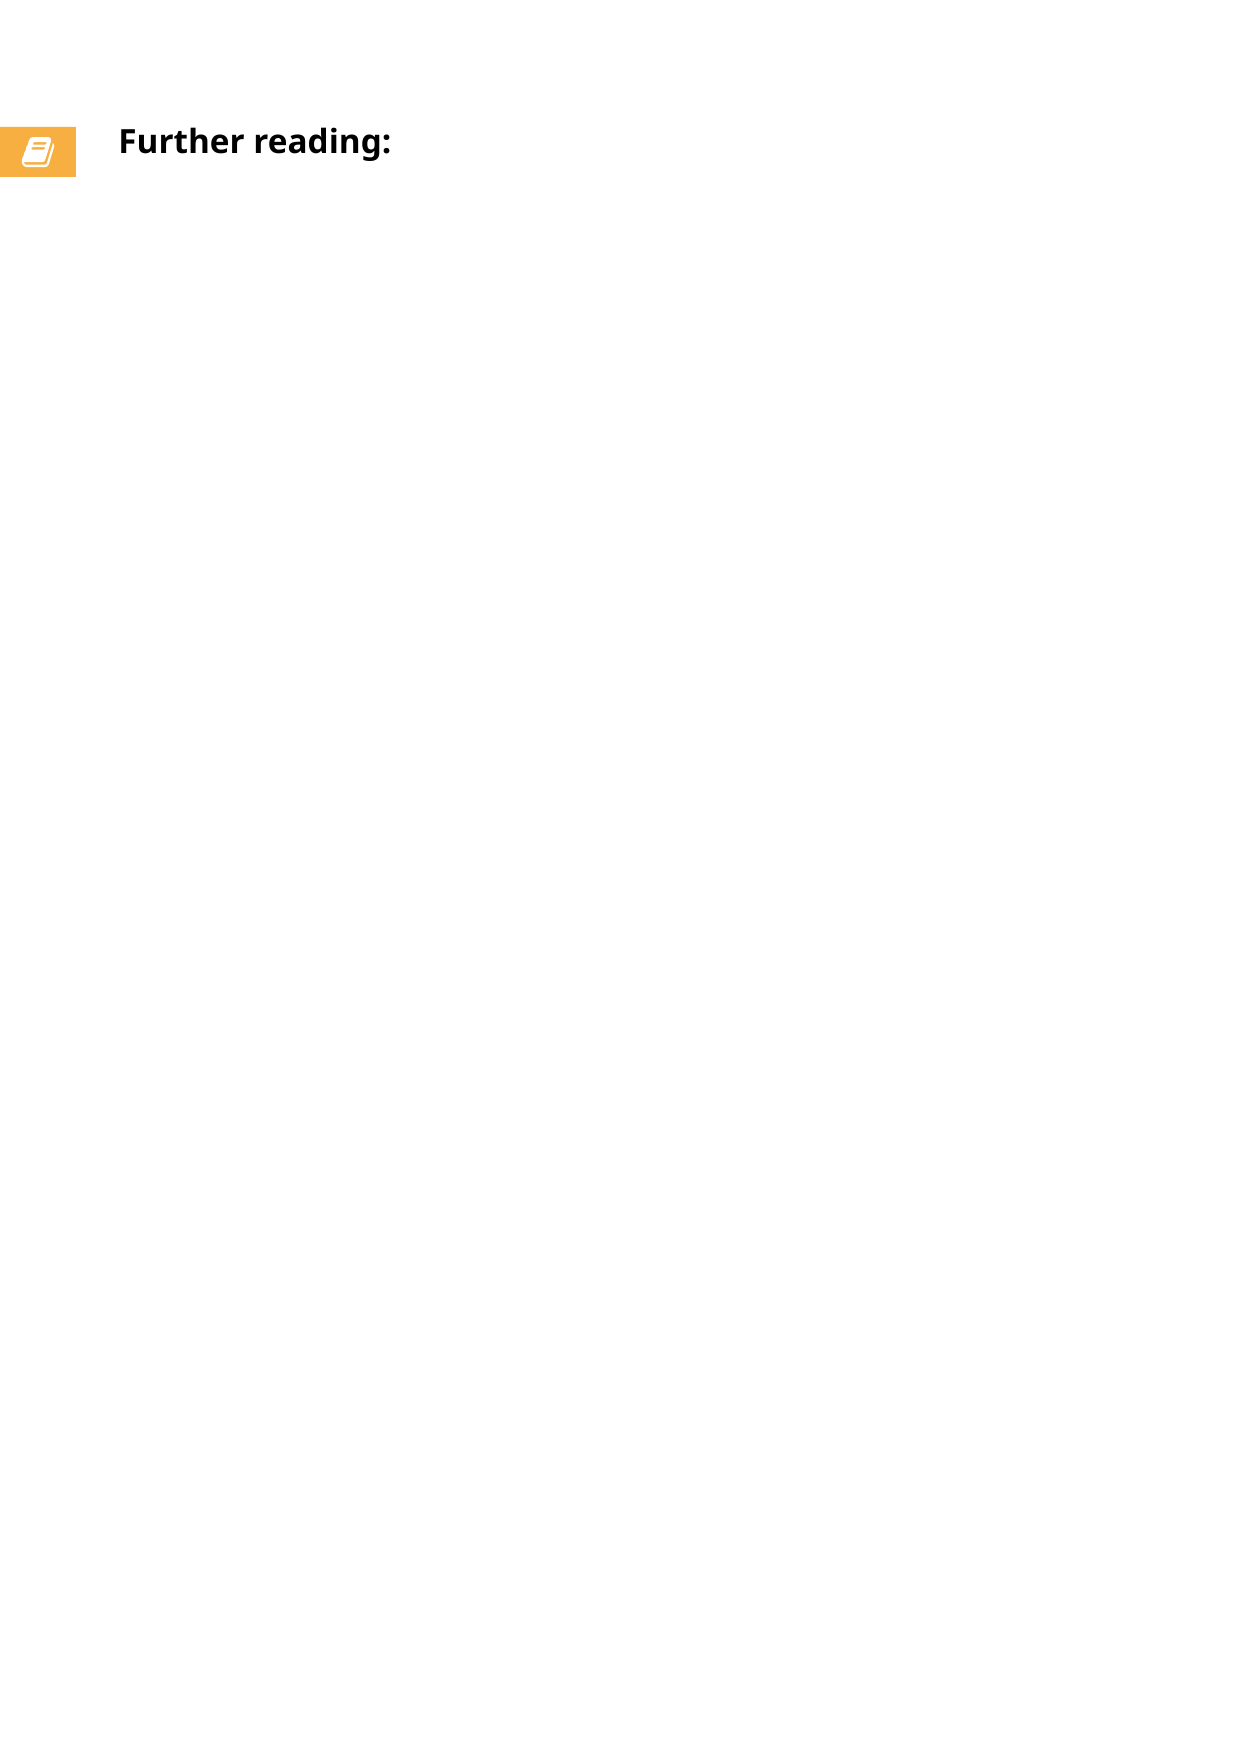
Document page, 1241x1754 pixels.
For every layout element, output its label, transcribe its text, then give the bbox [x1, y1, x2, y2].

subtitle Further reading: [118, 118, 1122, 163]
